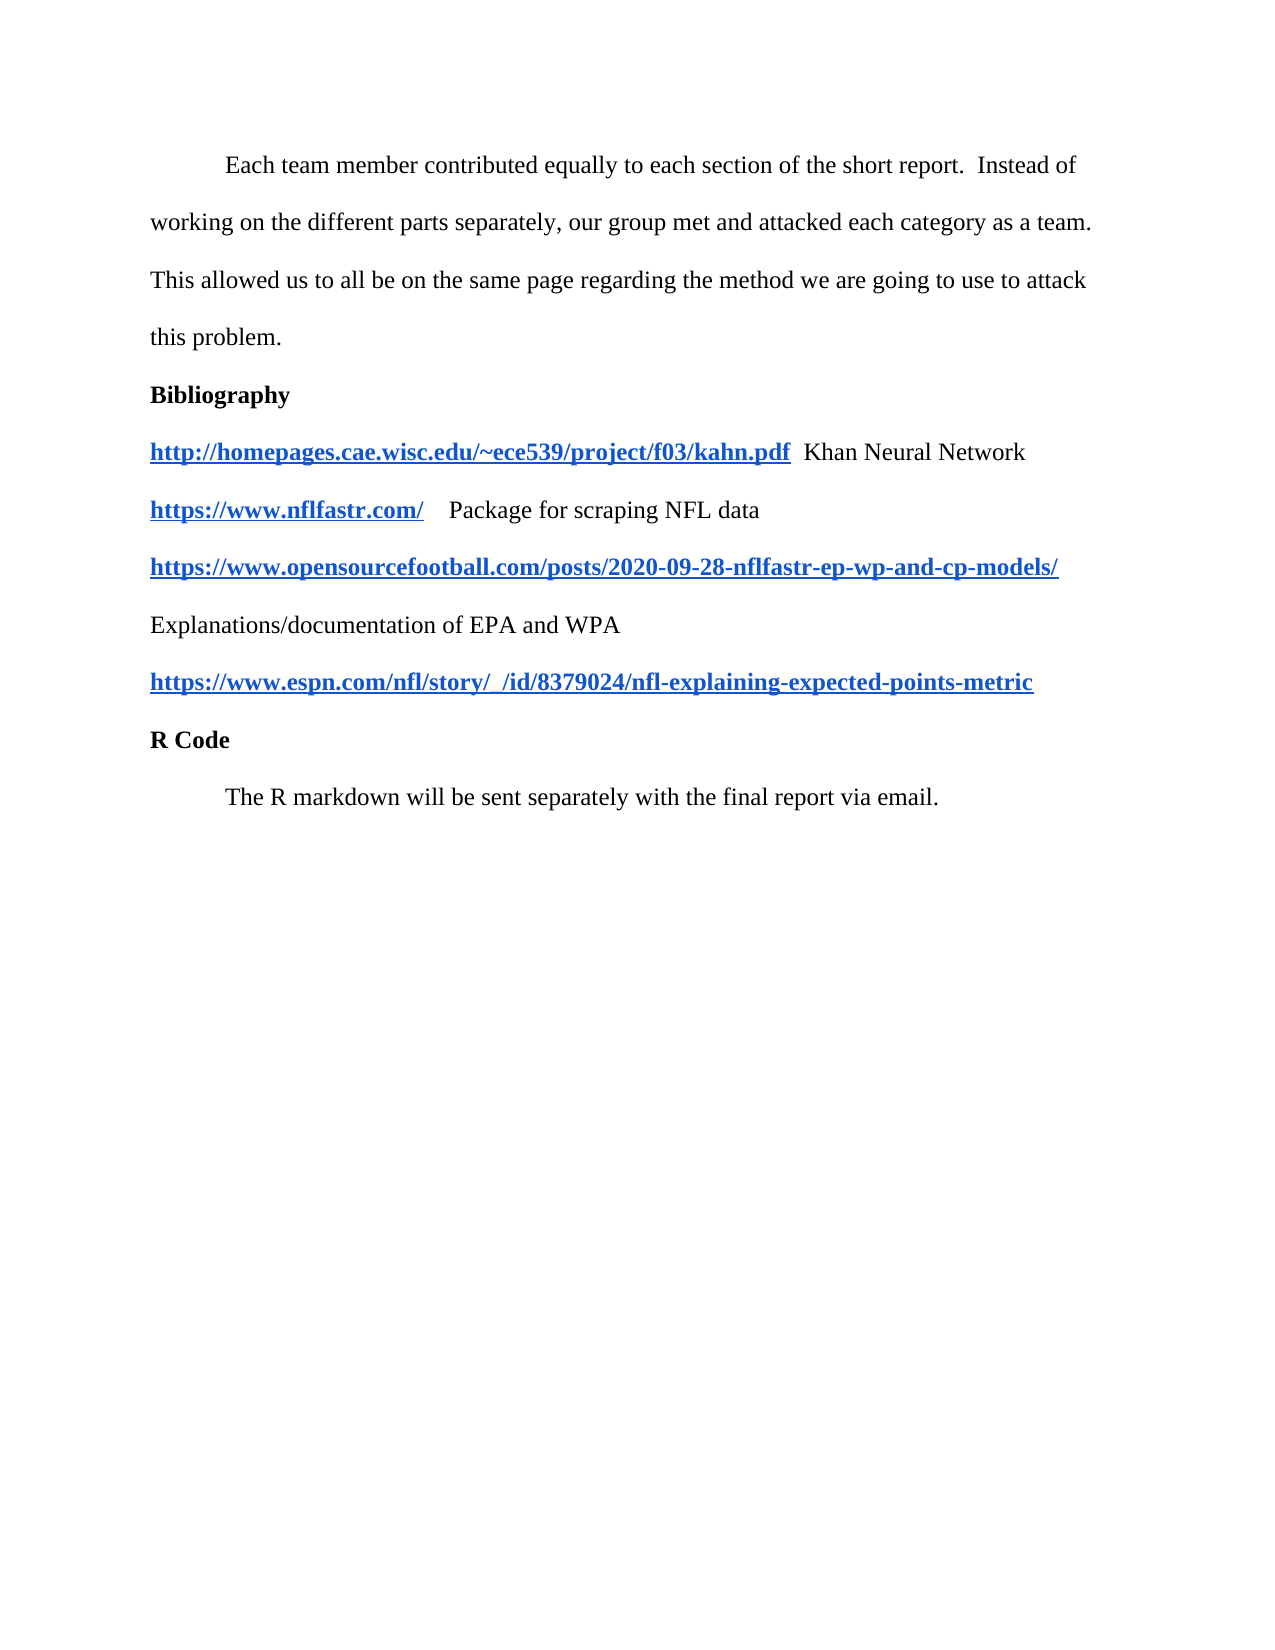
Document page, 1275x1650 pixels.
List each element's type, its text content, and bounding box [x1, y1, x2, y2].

text The R markdown will be sent separately with the final report via email. [150, 782, 1125, 811]
text https://www.espn.com/nfl/story/_/id/8379024/nfl-explaining-expected-points-metric [150, 667, 1125, 696]
text https://www.opensourcefootball.com/posts/2020-09-28-nflfastr-ep-wp-and-cp-models/ [150, 552, 1125, 581]
text Bibliography [150, 380, 1125, 409]
text http://homepages.cae.wisc.edu/~ece539/project/f03/kahn.pdf Khan Neural Network [150, 437, 1125, 466]
text https://www.nflfastr.com/ Package for scraping NFL data [150, 495, 1125, 524]
text Explanations/documentation of EPA and WPA [150, 610, 1125, 639]
text R Code [150, 725, 1125, 754]
text Each team member contributed equally to each section of the short report. Instead of working on the different parts separately, our group met and attacked each category as a team. This allowed us to all be on the same page regarding the method we are going to use to attack this problem. [150, 150, 1125, 351]
